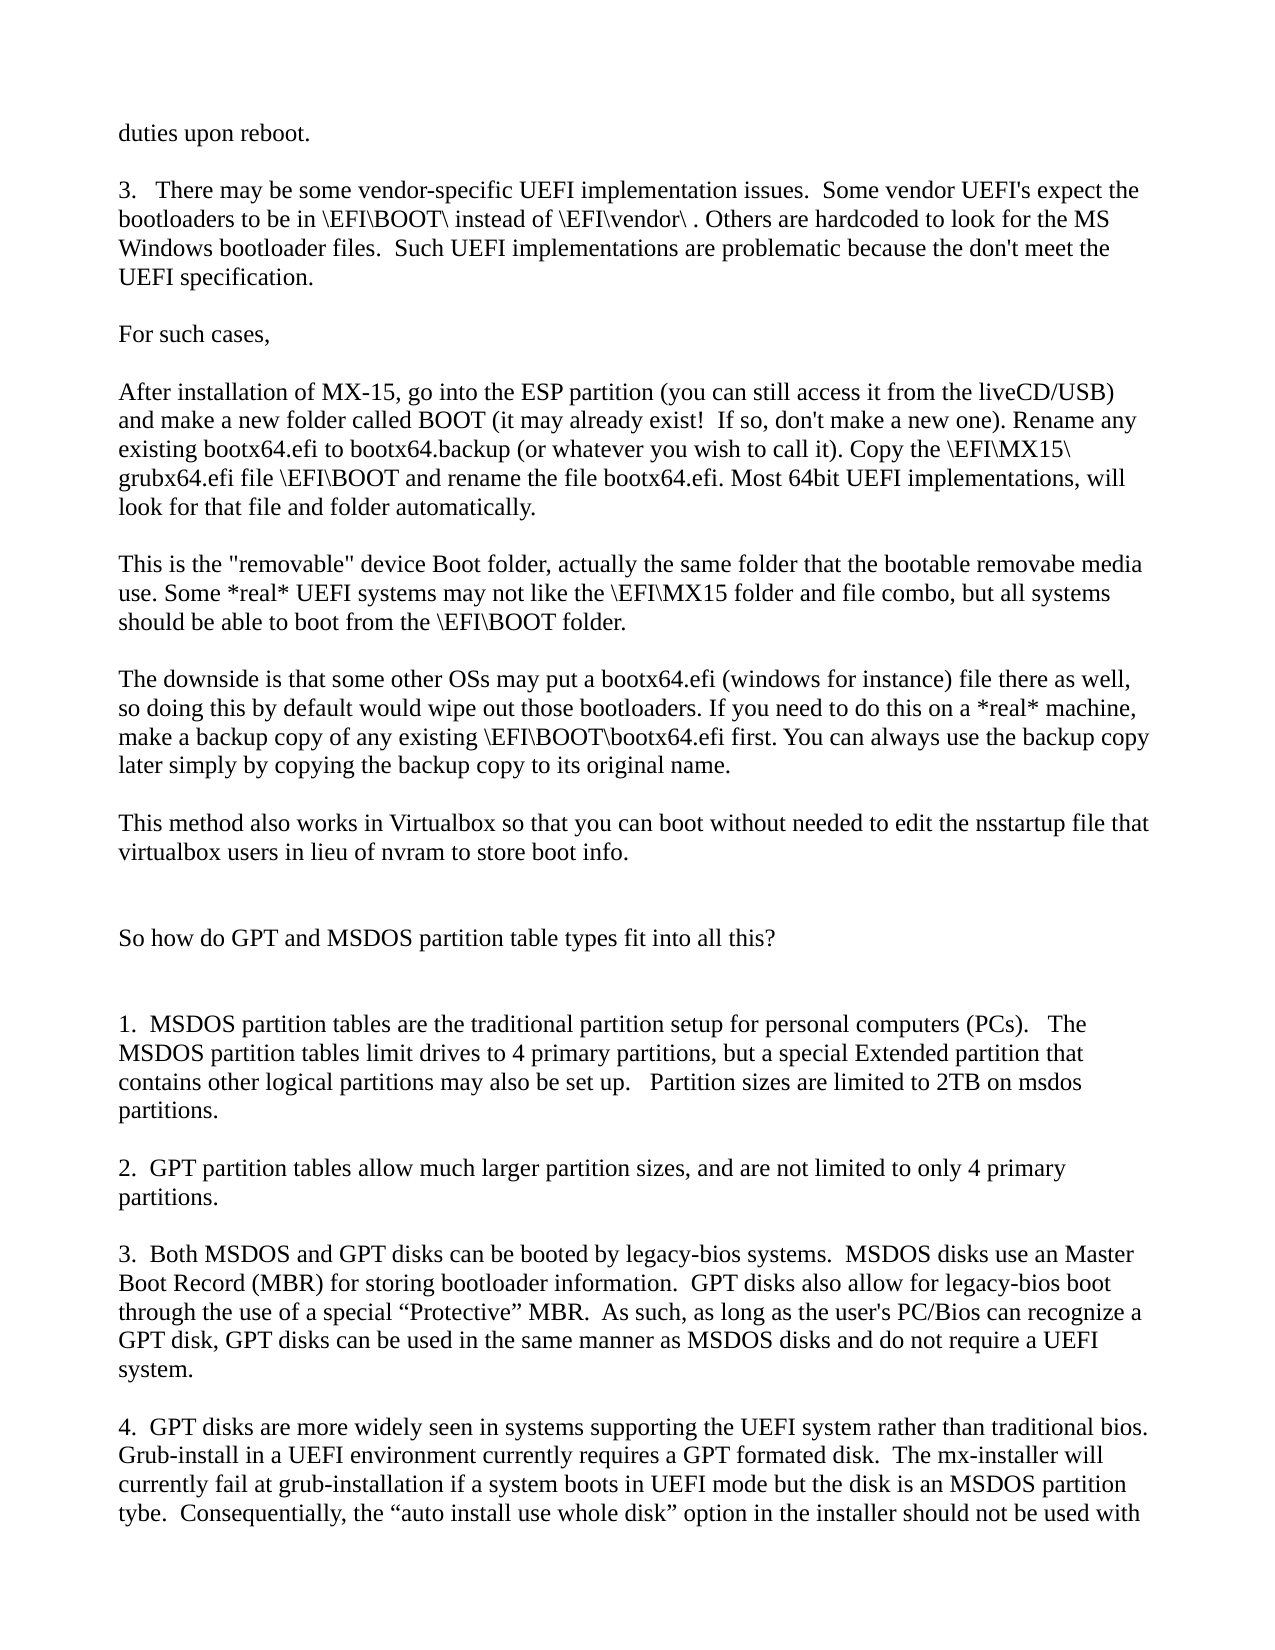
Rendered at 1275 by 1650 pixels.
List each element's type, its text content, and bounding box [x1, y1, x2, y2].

text 2. GPT partition tables allow much larger partition sizes, and are not limited to only 4 primary partitions. [118, 1153, 1157, 1211]
text 1. MSDOS partition tables are the traditional partition setup for personal computers (PCs). The MSDOS partition tables limit drives to 4 primary partitions, but a special Extended partition that contains other logical partitions may also be set up. Partition sizes are limited to 2TB on msdos partitions. [118, 1009, 1157, 1124]
text duties upon reboot. [118, 118, 1157, 147]
text For such cases, [118, 319, 1157, 348]
text 4. GPT disks are more widely seen in systems supporting the UEFI system rather than traditional bios. Grub-install in a UEFI environment currently requires a GPT formated disk. The mx-installer will currently fail at grub-installation if a system boots in UEFI mode but the disk is an MSDOS partition tybe. Consequentially, the “auto install use whole disk” option in the installer should not be used with [118, 1412, 1157, 1527]
text So how do GPT and MSDOS partition table types fit into all this? [118, 923, 1157, 952]
text After installation of MX-15, go into the ESP partition (you can still access it from the liveCD/USB) and make a new folder called BOOT (it may already exist! If so, don't make a new one). Rename any existing bootx64.efi to bootx64.backup (or whatever you wish to call it). Copy the \EFI\MX15\grubx64.efi file \EFI\BOOT and rename the file bootx64.efi. Most 64bit UEFI implementations, will look for that file and folder automatically. [118, 377, 1157, 521]
text 3. There may be some vendor-specific UEFI implementation issues. Some vendor UEFI's expect the bootloaders to be in \EFI\BOOT\ instead of \EFI\vendor\ . Others are hardcoded to look for the MS Windows bootloader files. Such UEFI implementations are problematic because the don't meet the UEFI specification. [118, 176, 1157, 291]
text 3. Both MSDOS and GPT disks can be booted by legacy-bios systems. MSDOS disks use an Master Boot Record (MBR) for storing bootloader information. GPT disks also allow for legacy-bios boot through the use of a special “Protective” MBR. As such, as long as the user's PC/Bios can recognize a GPT disk, GPT disks can be used in the same manner as MSDOS disks and do not require a UEFI system. [118, 1239, 1157, 1383]
text The downside is that some other OSs may put a bootx64.efi (windows for instance) file there as well, so doing this by default would wipe out those bootloaders. If you need to do this on a *real* machine, make a backup copy of any existing \EFI\BOOT\bootx64.efi first. You can always use the backup copy later simply by copying the backup copy to its original name. [118, 664, 1157, 779]
text This is the "removable" device Boot folder, actually the same folder that the bootable removabe media use. Some *real* UEFI systems may not like the \EFI\MX15 folder and file combo, but all systems should be able to boot from the \EFI\BOOT folder. [118, 549, 1157, 636]
text This method also works in Virtualbox so that you can boot without needed to edit the nsstartup file that virtualbox users in lieu of nvram to store boot info. [118, 808, 1157, 866]
